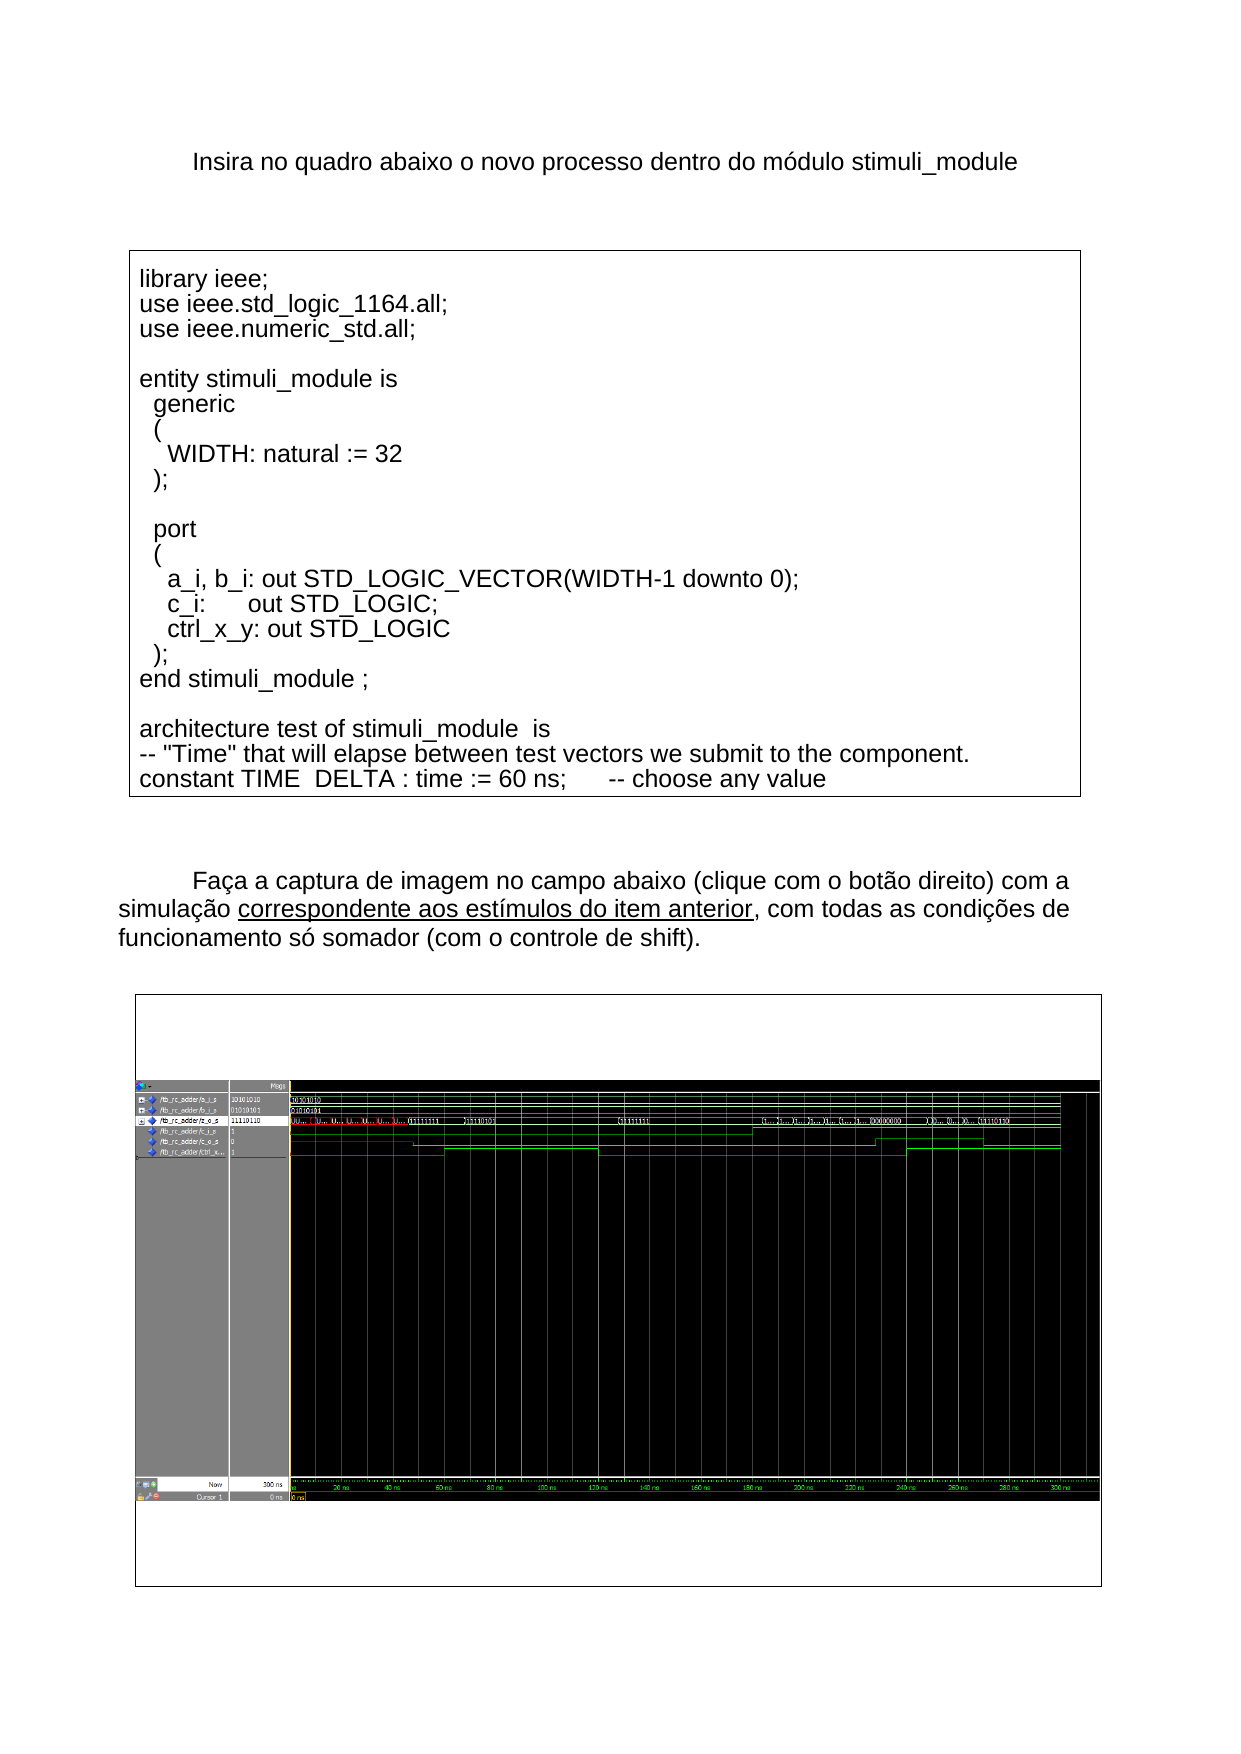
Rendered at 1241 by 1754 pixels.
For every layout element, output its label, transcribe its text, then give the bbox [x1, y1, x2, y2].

text Insira no quadro abaixo o novo processo dentro do módulo stimuli_module [118, 147, 1122, 176]
picture [322, 994, 915, 1587]
text Faça a captura de imagem no campo abaixo (clique com o botão direito) com a simulação correspondente aos estímulos do item anterior, com todas as condições de funcionamento só somador (com o controle de shift). [118, 866, 1122, 952]
